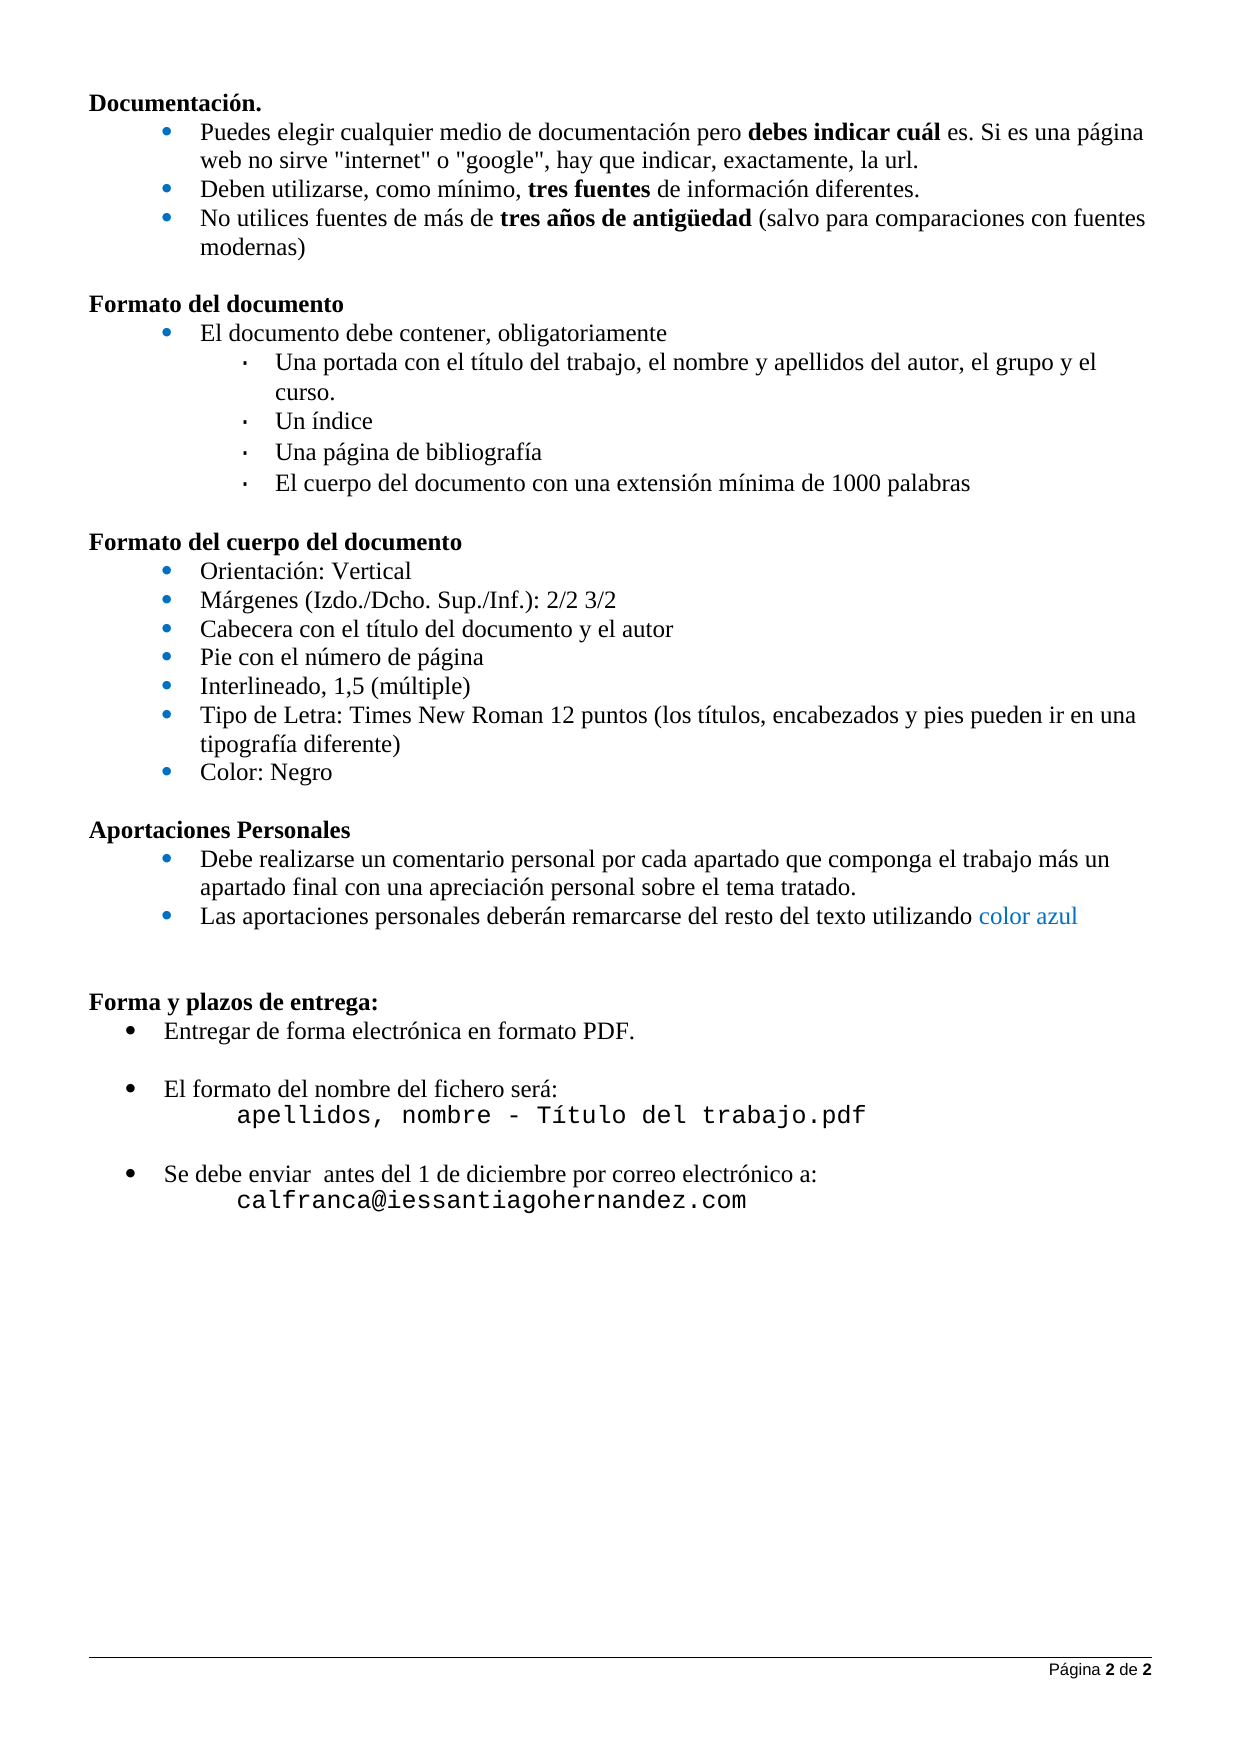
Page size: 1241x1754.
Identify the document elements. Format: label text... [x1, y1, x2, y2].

list Una portada con el título del trabajo, el nombre y apellidos del autor, el grupo y el curso. [237, 347, 1152, 406]
list Puedes elegir cualquier medio de documentación pero debes indicar cuál es. Si es una página web no sirve "internet" o "google", hay que indicar, exactamente, la url. [162, 117, 1152, 174]
list Las aportaciones personales deberán remarcarse del resto del texto utilizando color azul [162, 901, 1152, 930]
list Un índice [237, 406, 1152, 437]
text Documentación. [89, 88, 1152, 117]
list Debe realizarse un comentario personal por cada apartado que componga el trabajo más un apartado final con una apreciación personal sobre el tema tratado. [162, 844, 1152, 901]
list Una página de bibliografía [237, 437, 1152, 468]
list Orientación: Vertical [162, 556, 1152, 585]
list Interlineado, 1,5 (múltiple) [162, 671, 1152, 700]
list Cabecera con el título del documento y el autor [162, 614, 1152, 642]
list El formato del nombre del fichero será: [126, 1074, 1152, 1102]
text Formato del documento [89, 289, 1152, 318]
list apellidos, nombre - Título del trabajo.pdf [236, 1102, 1152, 1131]
list Se debe enviar antes del 1 de diciembre por correo electrónico a: [126, 1159, 1152, 1188]
text calfranca@iessantiagohernandez.com [236, 1188, 1152, 1216]
text Formato del cuerpo del documento [89, 527, 1152, 556]
text Forma y plazos de entrega: [89, 987, 1152, 1016]
list Pie con el número de página [162, 642, 1152, 671]
list Deben utilizarse, como mínimo, tres fuentes de información diferentes. [162, 174, 1152, 203]
list El cuerpo del documento con una extensión mínima de 1000 palabras [237, 468, 1152, 499]
list Entregar de forma electrónica en formato PDF. [126, 1016, 1152, 1045]
list Tipo de Letra: Times New Roman 12 puntos (los títulos, encabezados y pies pueden ir en una tipografía diferente) [162, 700, 1152, 757]
list El documento debe contener, obligatoriamente [162, 318, 1152, 347]
list No utilices fuentes de más de tres años de antigüedad (salvo para comparaciones con fuentes modernas) [162, 203, 1152, 260]
text Aportaciones Personales [89, 815, 1152, 844]
list Color: Negro [162, 757, 1152, 786]
list Márgenes (Izdo./Dcho. Sup./Inf.): 2/2 3/2 [162, 585, 1152, 614]
